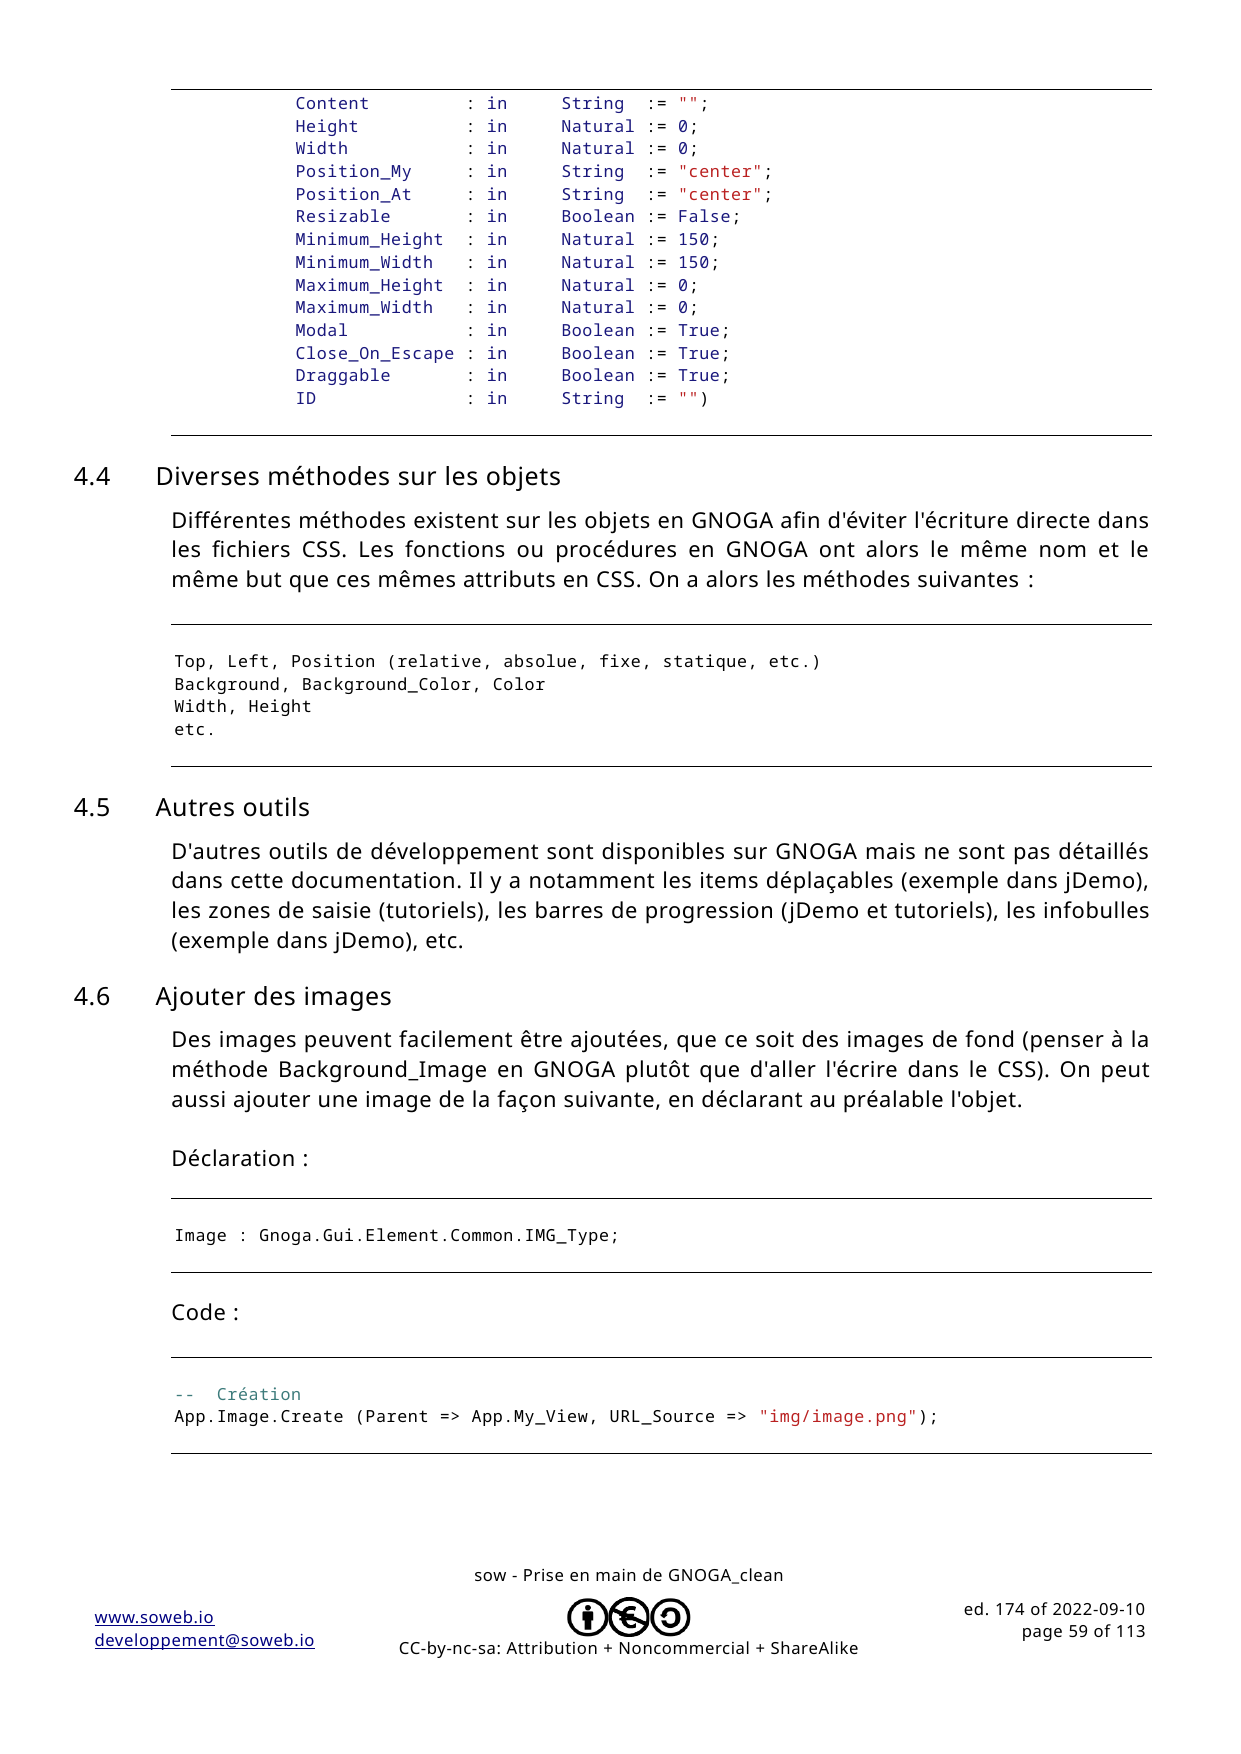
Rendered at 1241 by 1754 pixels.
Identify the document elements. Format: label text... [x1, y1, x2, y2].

list Height : in Natural := 0; [171, 111, 1152, 134]
subtitle Ajouter des images [74, 978, 1152, 1012]
list ID : in String := "") [171, 384, 1152, 435]
text Code : [171, 1297, 1152, 1327]
list Image : Gnoga.Gui.Element.Common.IMG_Type; [171, 1221, 1152, 1272]
text D'autres outils de développement sont disponibles sur GNOGA mais ne sont pas détaillés dans cette documentation. Il y a notamment les items déplaçables (exemple dans jDemo), les zones de saisie (tutoriels), les barres de progression (jDemo et tutoriels), les infobulles (exemple dans jDemo), etc. [171, 836, 1152, 955]
list Width : in Natural := 0; [171, 134, 1152, 157]
list Position_My : in String := "center"; [171, 157, 1152, 179]
text Déclaration : [171, 1143, 1152, 1173]
list Resizable : in Boolean := False; [171, 202, 1152, 225]
picture [566, 1597, 691, 1637]
subtitle Diverses méthodes sur les objets [74, 459, 1152, 493]
list Position_At : in String := "center"; [171, 179, 1152, 202]
list Maximum_Width : in Natural := 0; [171, 293, 1152, 316]
list Close_On_Escape : in Boolean := True; [171, 338, 1152, 361]
list App.Image.Create (Parent => App.My_View, URL_Source => "img/image.png"); [171, 1402, 1152, 1453]
list Modal : in Boolean := True; [171, 316, 1152, 338]
list Top, Left, Position (relative, absolue, fixe, statique, etc.) Background, Background_Color, Color Width, Height etc. [171, 625, 1152, 766]
list -- Création [171, 1379, 1152, 1402]
list Maximum_Height : in Natural := 0; [171, 270, 1152, 293]
list Minimum_Height : in Natural := 150; [171, 225, 1152, 247]
list Content : in String := ""; [171, 90, 1152, 111]
text Différentes méthodes existent sur les objets en GNOGA afin d'éviter l'écriture directe dans les fichiers CSS. Les fonctions ou procédures en GNOGA ont alors le même nom et le même but que ces mêmes attributs en CSS. On a alors les méthodes suivantes : [171, 505, 1152, 594]
list Minimum_Width : in Natural := 150; [171, 247, 1152, 270]
text Des images peuvent facilement être ajoutées, que ce soit des images de fond (penser à la méthode Background_Image en GNOGA plutôt que d'aller l'écrire dans le CSS). On peut aussi ajouter une image de la façon suivante, en déclarant au préalable l'objet. [171, 1024, 1152, 1114]
subtitle Autres outils [74, 790, 1152, 824]
list Draggable : in Boolean := True; [171, 361, 1152, 384]
